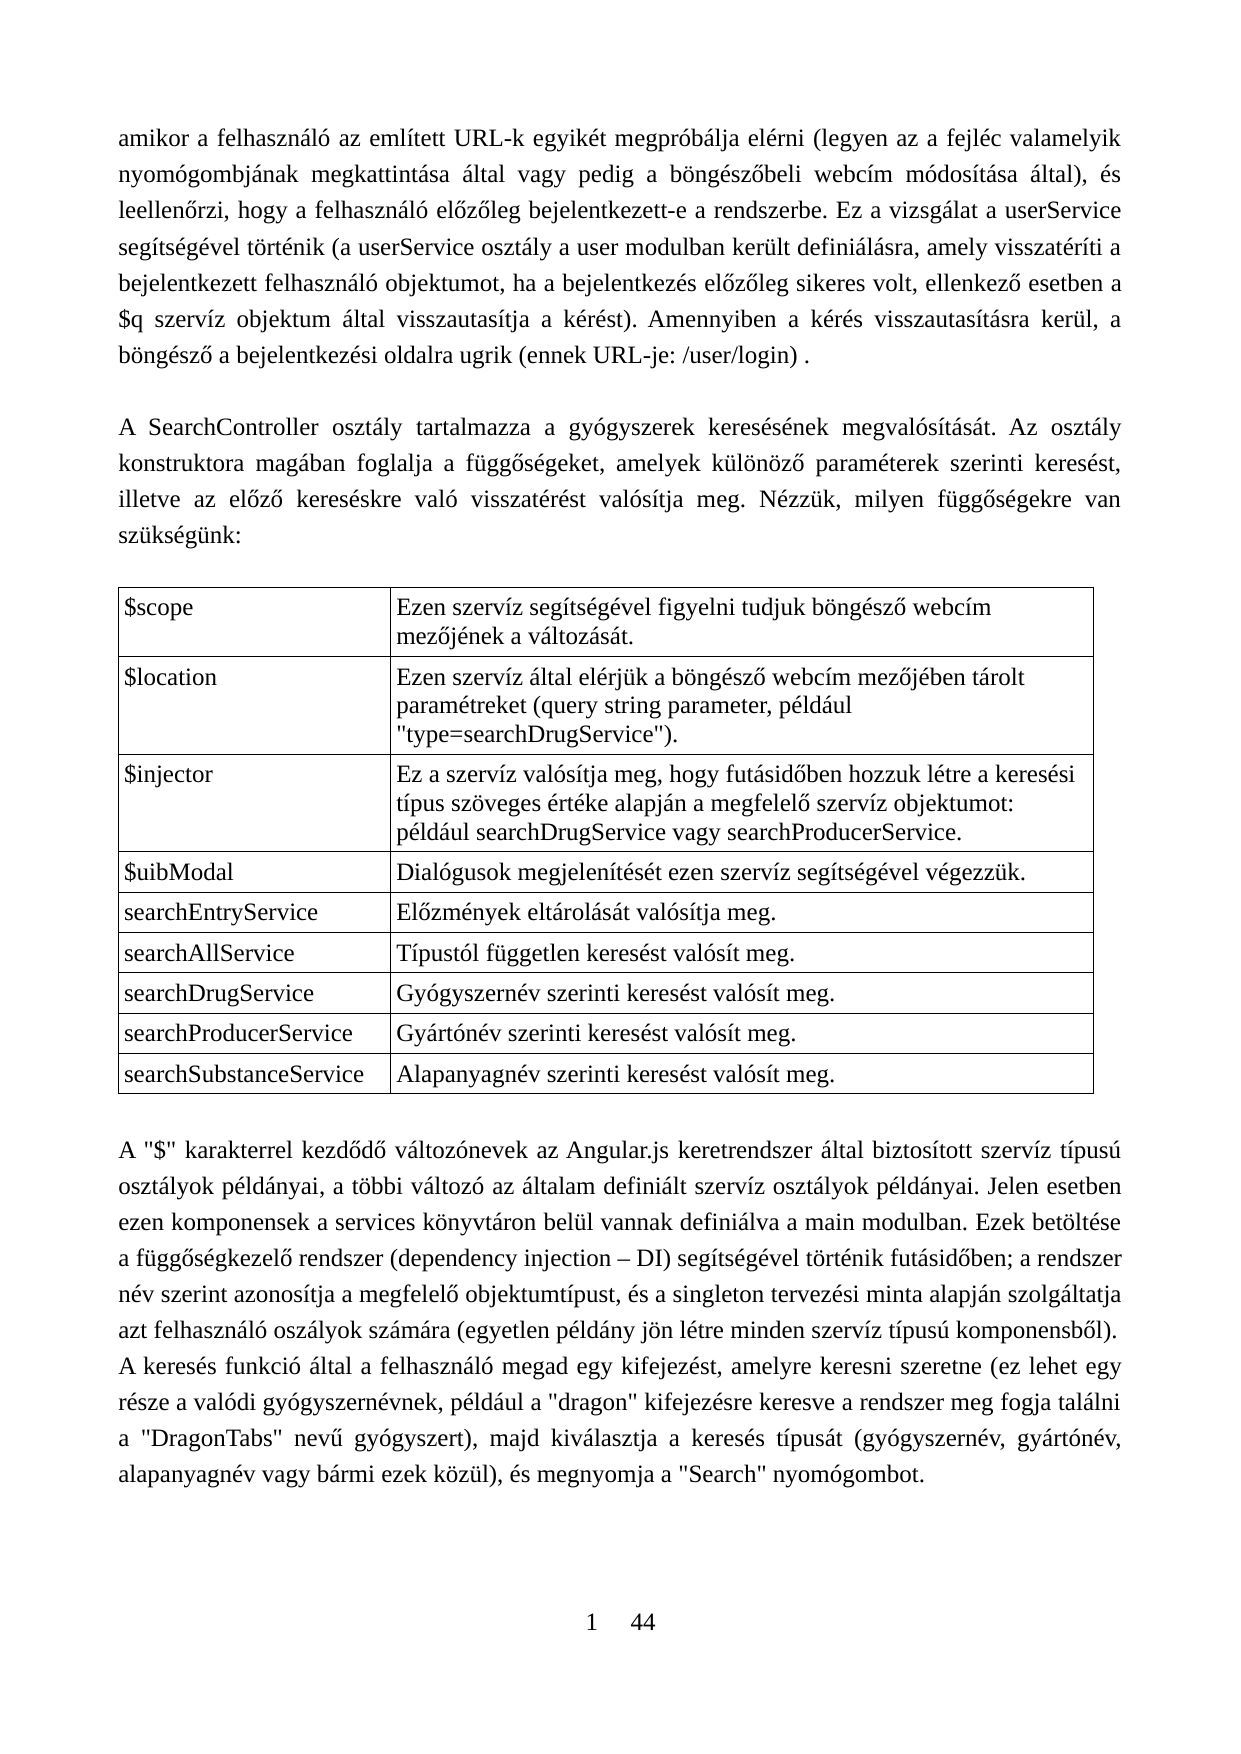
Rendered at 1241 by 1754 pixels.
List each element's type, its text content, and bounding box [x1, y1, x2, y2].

table_cell Gyártónév szerinti keresést valósít meg. [391, 1014, 1093, 1053]
table_header $scope [119, 588, 390, 656]
table_cell Típustól független keresést valósít meg. [391, 933, 1093, 972]
table_cell searchEntryService [119, 893, 390, 932]
table_cell searchSubstanceService [119, 1054, 390, 1093]
table_cell Előzmények eltárolását valósítja meg. [391, 893, 1093, 932]
table_cell Ez a szervíz valósítja meg, hogy futásidőben hozzuk létre a keresési típus szöveges értéke alapján a megfelelő szervíz objektumot: például searchDrugService vagy searchProducerService. [391, 755, 1093, 851]
table_cell $injector [119, 755, 390, 851]
table_cell $location [119, 657, 390, 753]
table_header Ezen szervíz segítségével figyelni tudjuk böngésző webcím mezőjének a változását. [391, 588, 1093, 656]
table_cell Dialógusok megjelenítését ezen szervíz segítségével végezzük. [391, 852, 1093, 892]
table_cell Gyógyszernév szerinti keresést valósít meg. [391, 973, 1093, 1013]
table_cell $uibModal [119, 852, 390, 892]
table_cell Alapanyagnév szerinti keresést valósít meg. [391, 1054, 1093, 1093]
table_cell Ezen szervíz által elérjük a böngésző webcím mezőjében tárolt paramétreket (query string parameter, például "type=searchDrugService"). [391, 657, 1093, 753]
subtitle A keresés funkció által a felhasználó megad egy kifejezést, amelyre keresni szeretne (ez lehet egy része a valódi gyógyszernévnek, például a "dragon" kifejezésre keresve a rendszer meg fogja találni a "DragonTabs" nevű gyógyszert), majd kiválasztja a keresés típusát (gyógyszernév, gyártónév, alapanyagnév vagy bármi ezek közül), és megnyomja a "Search" nyomógombot. [118, 1346, 1122, 1490]
subtitle A "$" karakterrel kezdődő változónevek az Angular.js keretrendszer által biztosított szervíz típusú osztályok példányai, a többi változó az általam definiált szervíz osztályok példányai. Jelen esetben ezen komponensek a services könyvtáron belül vannak definiálva a main modulban. Ezek betöltése a függőségkezelő rendszer (dependency injection – DI) segítségével történik futásidőben; a rendszer név szerint azonosítja a megfelelő objektumtípust, és a singleton tervezési minta alapján szolgáltatja azt felhasználó oszályok számára (egyetlen példány jön létre minden szervíz típusú komponensből). [118, 1129, 1122, 1346]
table_cell searchDrugService [119, 973, 390, 1013]
table_cell searchProducerService [119, 1014, 390, 1053]
table_cell searchAllService [119, 933, 390, 972]
subtitle amikor a felhasználó az említett URL-k egyikét megpróbálja elérni (legyen az a fejléc valamelyik nyomógombjának megkattintása által vagy pedig a böngészőbeli webcím módosítása által), és leellenőrzi, hogy a felhasználó előzőleg bejelentkezett-e a rendszerbe. Ez a vizsgálat a userService segítségével történik (a userService osztály a user modulban került definiálásra, amely visszatéríti a bejelentkezett felhasználó objektumot, ha a bejelentkezés előzőleg sikeres volt, ellenkező esetben a $q szervíz objektum által visszautasítja a kérést). Amennyiben a kérés visszautasításra kerül, a böngésző a bejelentkezési oldalra ugrik (ennek URL-je: /user/login) . [118, 118, 1122, 370]
subtitle A SearchController osztály tartalmazza a gyógyszerek keresésének megvalósítását. Az osztály konstruktora magában foglalja a függőségeket, amelyek különöző paraméterek szerinti keresést, illetve az előző kereséskre való visszatérést valósítja meg. Nézzük, milyen függőségekre van szükségünk: [118, 406, 1122, 551]
